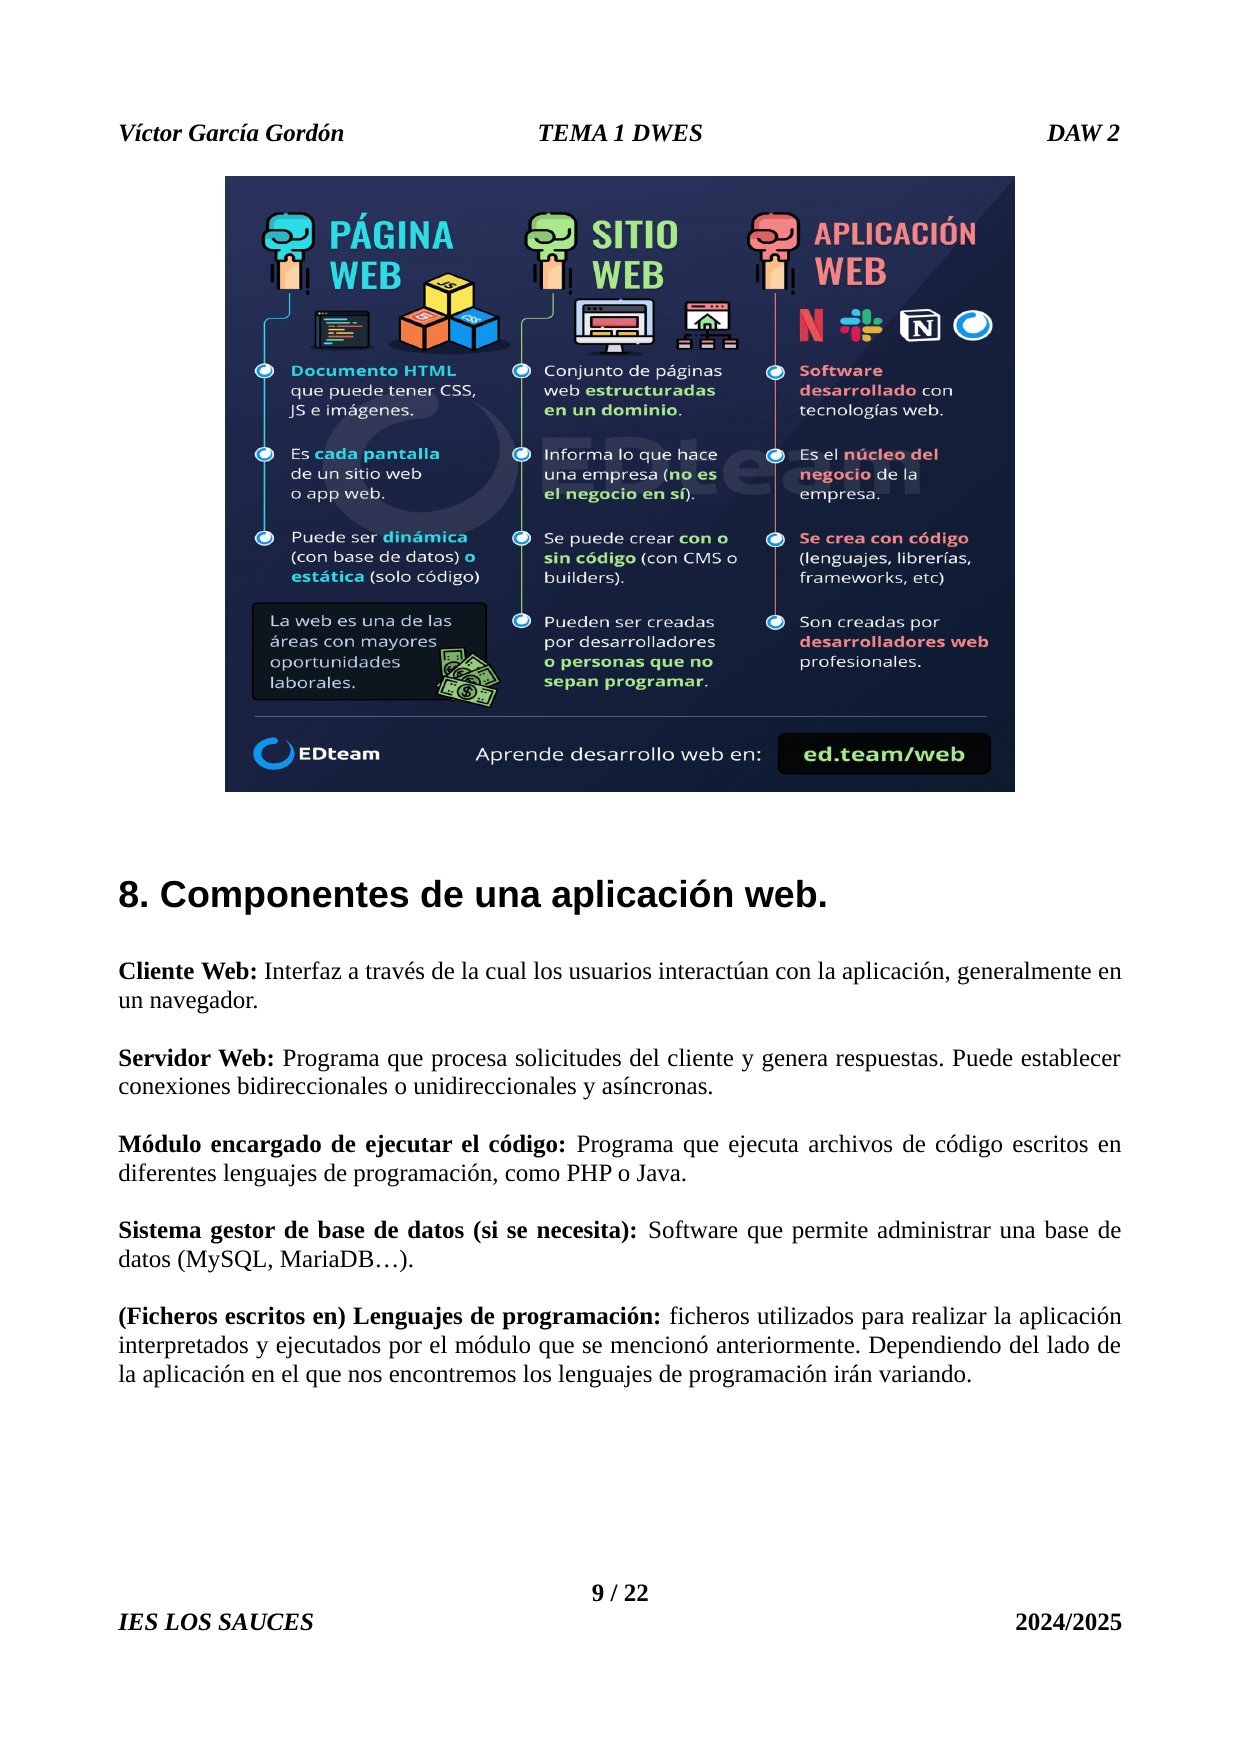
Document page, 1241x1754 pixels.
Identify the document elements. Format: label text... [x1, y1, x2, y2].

text Sistema gestor de base de datos (si se necesita): Software que permite administrar una base de datos (MySQL, MariaDB…). [118, 1215, 1122, 1273]
subtitle 8. Componentes de una aplicación web. [118, 872, 1122, 915]
picture [225, 176, 1015, 792]
text Módulo encargado de ejecutar el código: Programa que ejecuta archivos de código escritos en diferentes lenguajes de programación, como PHP o Java. [118, 1129, 1122, 1186]
text Servidor Web: Programa que procesa solicitudes del cliente y genera respuestas. Puede establecer conexiones bidireccionales o unidireccionales y asíncronas. [118, 1043, 1122, 1100]
text Cliente Web: Interfaz a través de la cual los usuarios interactúan con la aplicación, generalmente en un navegador. [118, 956, 1122, 1014]
text (Ficheros escritos en) Lenguajes de programación: ficheros utilizados para realizar la aplicación interpretados y ejecutados por el módulo que se mencionó anteriormente. Dependiendo del lado de la aplicación en el que nos encontremos los lenguajes de programación irán variando. [118, 1301, 1122, 1388]
